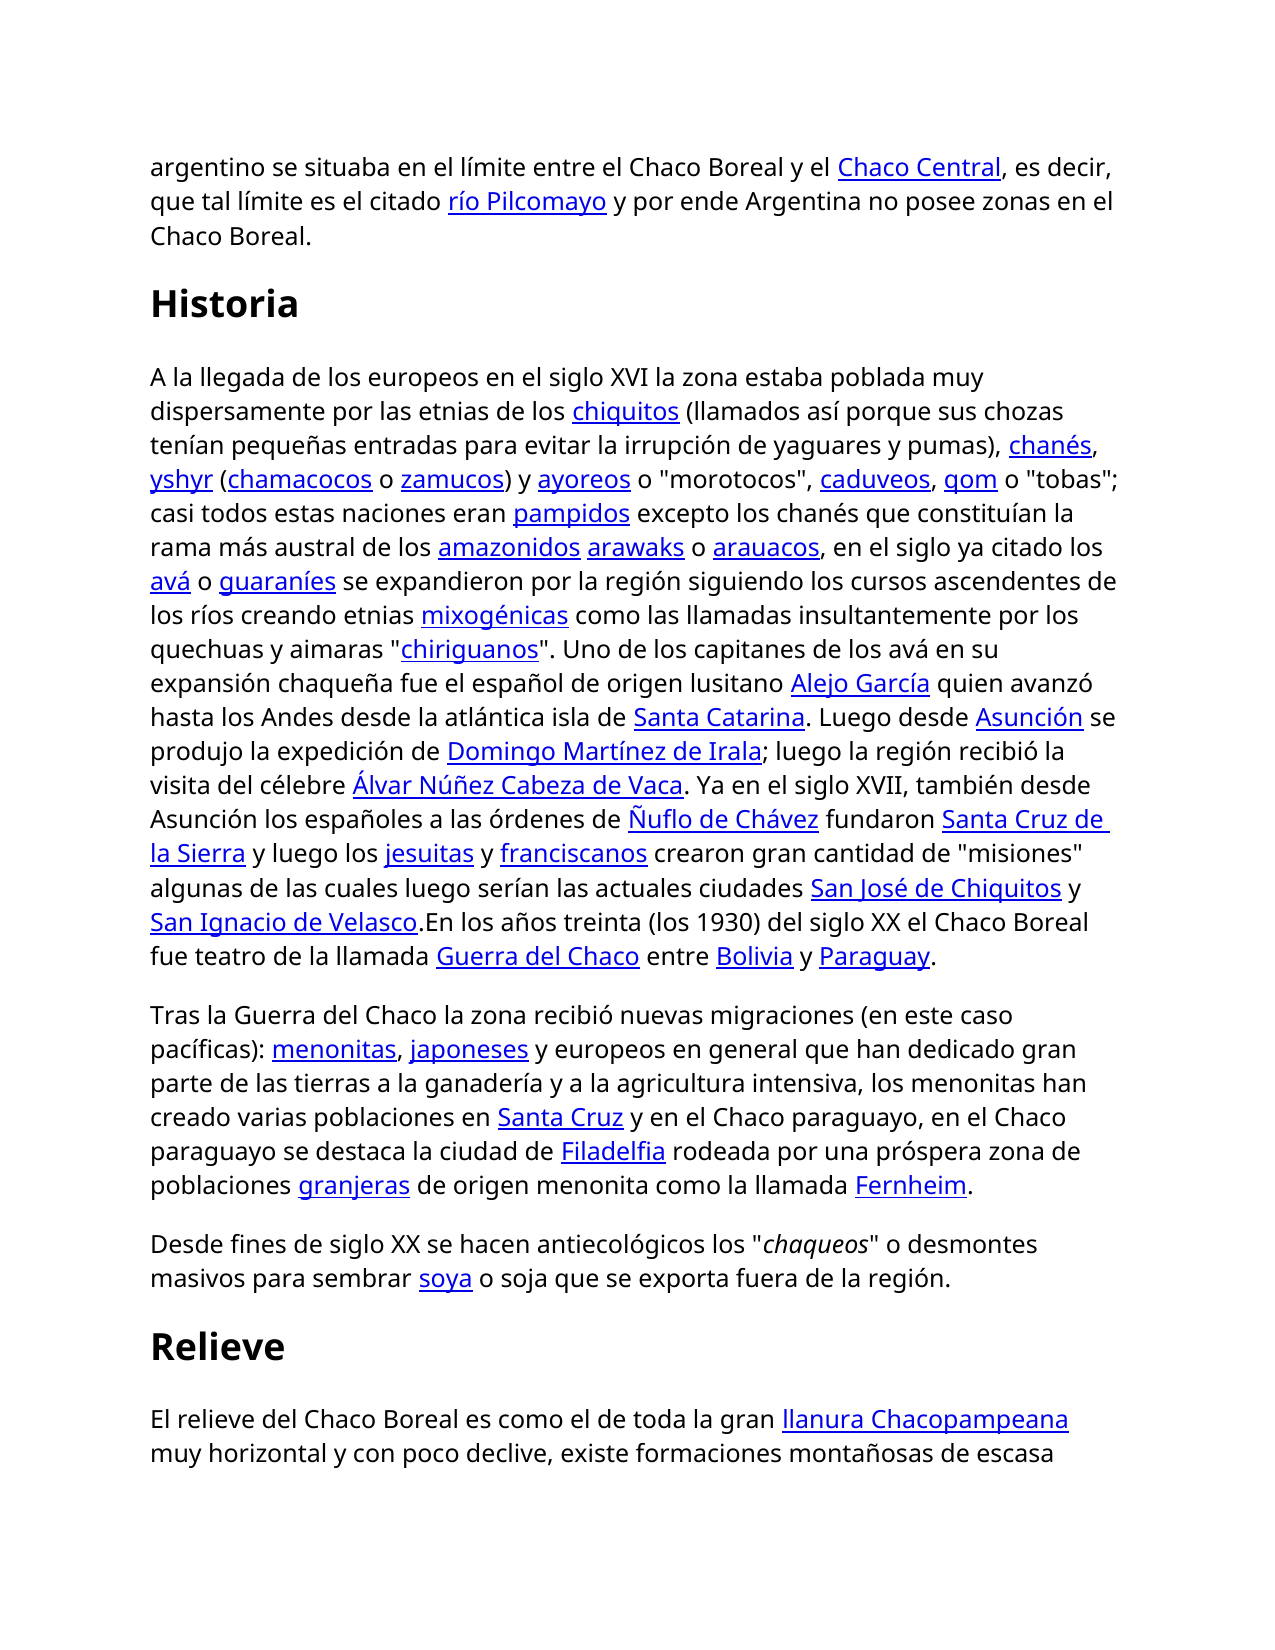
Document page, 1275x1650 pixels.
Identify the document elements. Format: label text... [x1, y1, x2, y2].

text A la llegada de los europeos en el siglo XVI la zona estaba poblada muy dispersamente por las etnias de los chiquitos (llamados así porque sus chozas tenían pequeñas entradas para evitar la irrupción de yaguares y pumas), chanés, yshyr (chamacocos o zamucos) y ayoreos o "morotocos", caduveos, qom o "tobas"; casi todos estas naciones eran pampidos excepto los chanés que constituían la rama más austral de los amazonidos arawaks o arauacos, en el siglo ya citado los avá o guaraníes se expandieron por la región siguiendo los cursos ascendentes de los ríos creando etnias mixogénicas como las llamadas insultantemente por los quechuas y aimaras "chiriguanos". Uno de los capitanes de los avá en su expansión chaqueña fue el español de origen lusitano Alejo García quien avanzó hasta los Andes desde la atlántica isla de Santa Catarina. Luego desde Asunción se produjo la expedición de Domingo Martínez de Irala; luego la región recibió la visita del célebre Álvar Núñez Cabeza de Vaca. Ya en el siglo XVII, también desde Asunción los españoles a las órdenes de Ñuflo de Chávez fundaron Santa Cruz de la Sierra y luego los jesuitas y franciscanos crearon gran cantidad de "misiones" algunas de las cuales luego serían las actuales ciudades San José de Chiquitos y San Ignacio de Velasco. En los años treinta (los 1930) del siglo XX el Chaco Boreal fue teatro de la llamada Guerra del Chaco entre Bolivia y Paraguay. [150, 359, 1125, 972]
text Historia [150, 277, 1125, 328]
text El relieve del Chaco Boreal es como el de toda la gran llanura Chacopampeana muy horizontal y con poco declive, existe formaciones montañosas de escasa [150, 1402, 1125, 1470]
text Tras la Guerra del Chaco la zona recibió nuevas migraciones (en este caso pacíficas): menonitas, japoneses y europeos en general que han dedicado gran parte de las tierras a la ganadería y a la agricultura intensiva, los menonitas han creado varias poblaciones en Santa Cruz y en el Chaco paraguayo, en el Chaco paraguayo se destaca la ciudad de Filadelfia rodeada por una próspera zona de poblaciones granjeras de origen menonita como la llamada Fernheim. [150, 997, 1125, 1202]
text Desde fines de siglo XX se hacen antiecológicos los "chaqueos" o desmontes masivos para sembrar soya o soja que se exporta fuera de la región. [150, 1227, 1125, 1295]
text Relieve [150, 1320, 1125, 1371]
text argentino se situaba en el límite entre el Chaco Boreal y el Chaco Central, es decir, que tal límite es el citado río Pilcomayo y por ende Argentina no posee zonas en el Chaco Boreal. [150, 150, 1125, 252]
